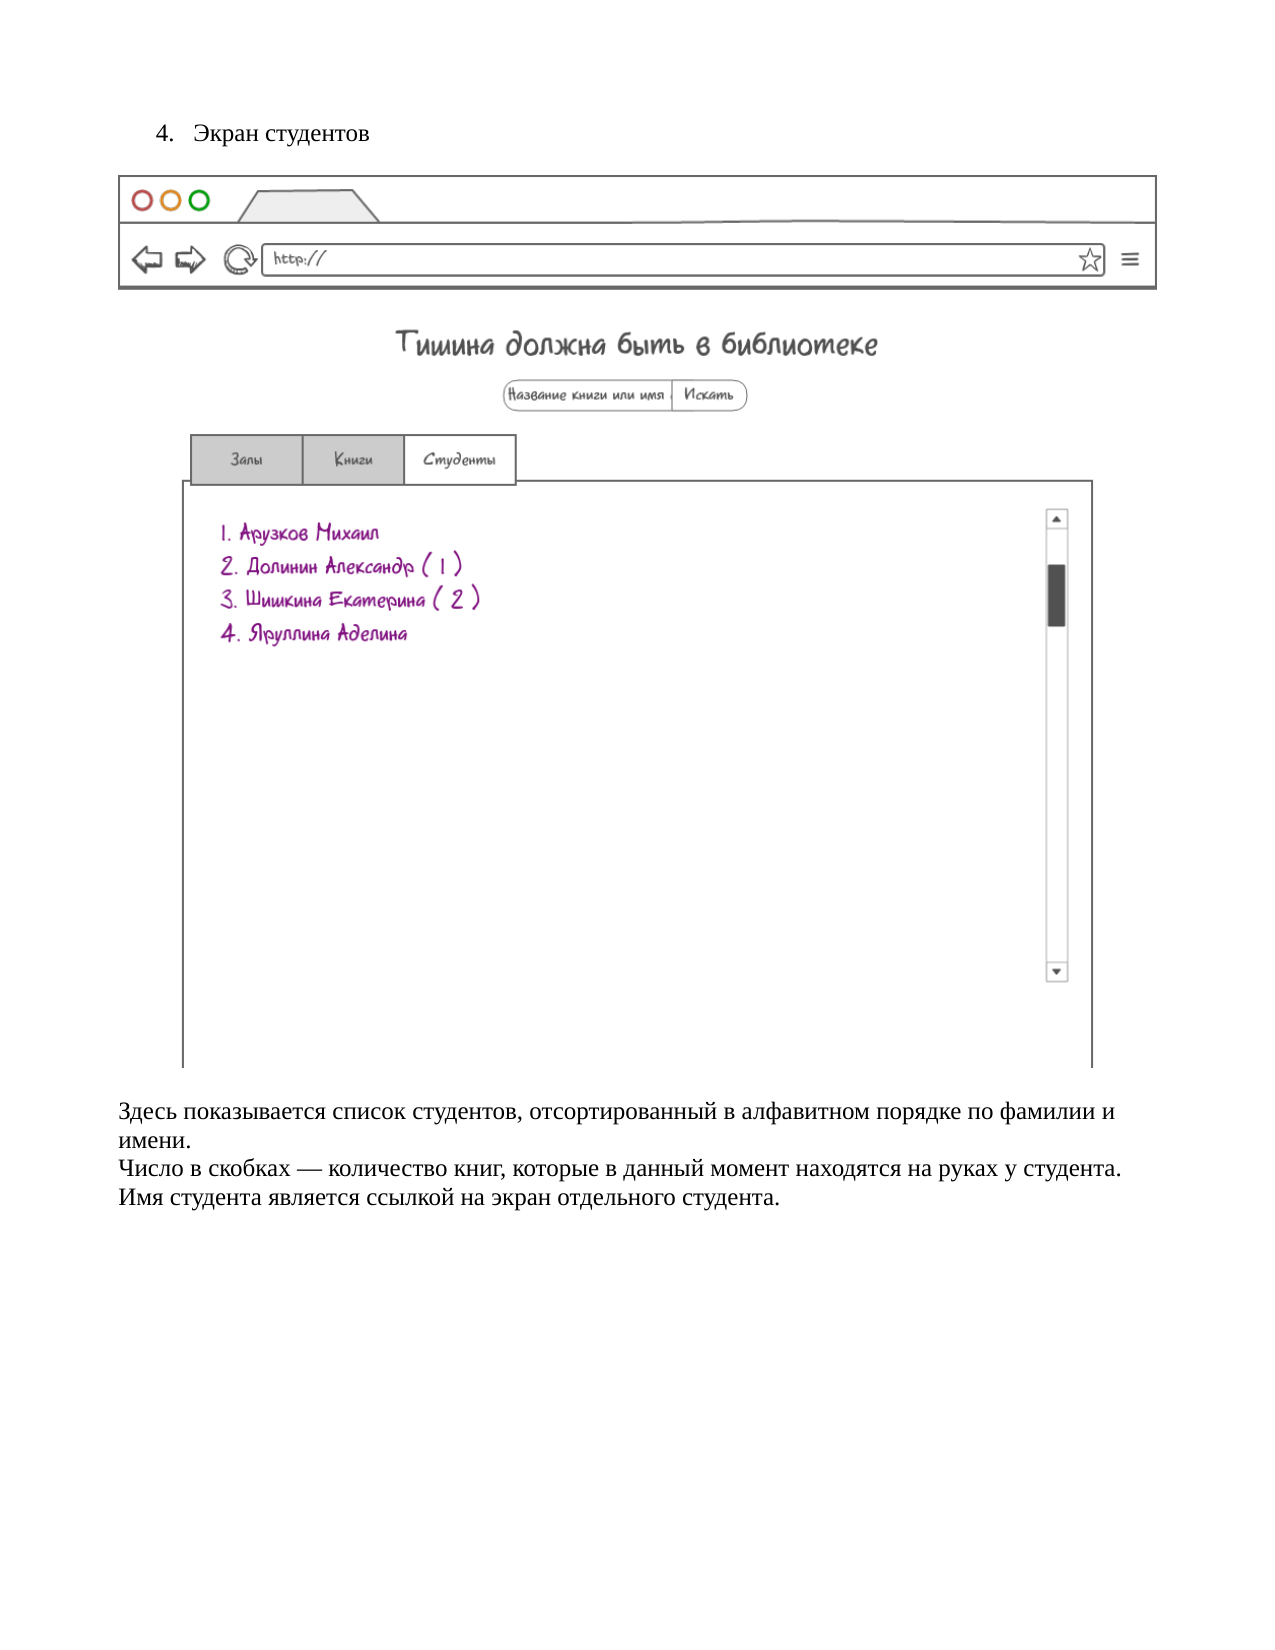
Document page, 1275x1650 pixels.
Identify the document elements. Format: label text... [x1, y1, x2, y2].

text Здесь показывается список студентов, отсортированный в алфавитном порядке по фамилии и имени. [118, 1096, 1157, 1153]
list Экран студентов [156, 118, 1157, 147]
text Число в скобках — количество книг, которые в данный момент находятся на руках у студента. [118, 1153, 1157, 1182]
text Имя студента является ссылкой на экран отдельного студента. [118, 1182, 1157, 1211]
picture [118, 175, 1157, 1068]
